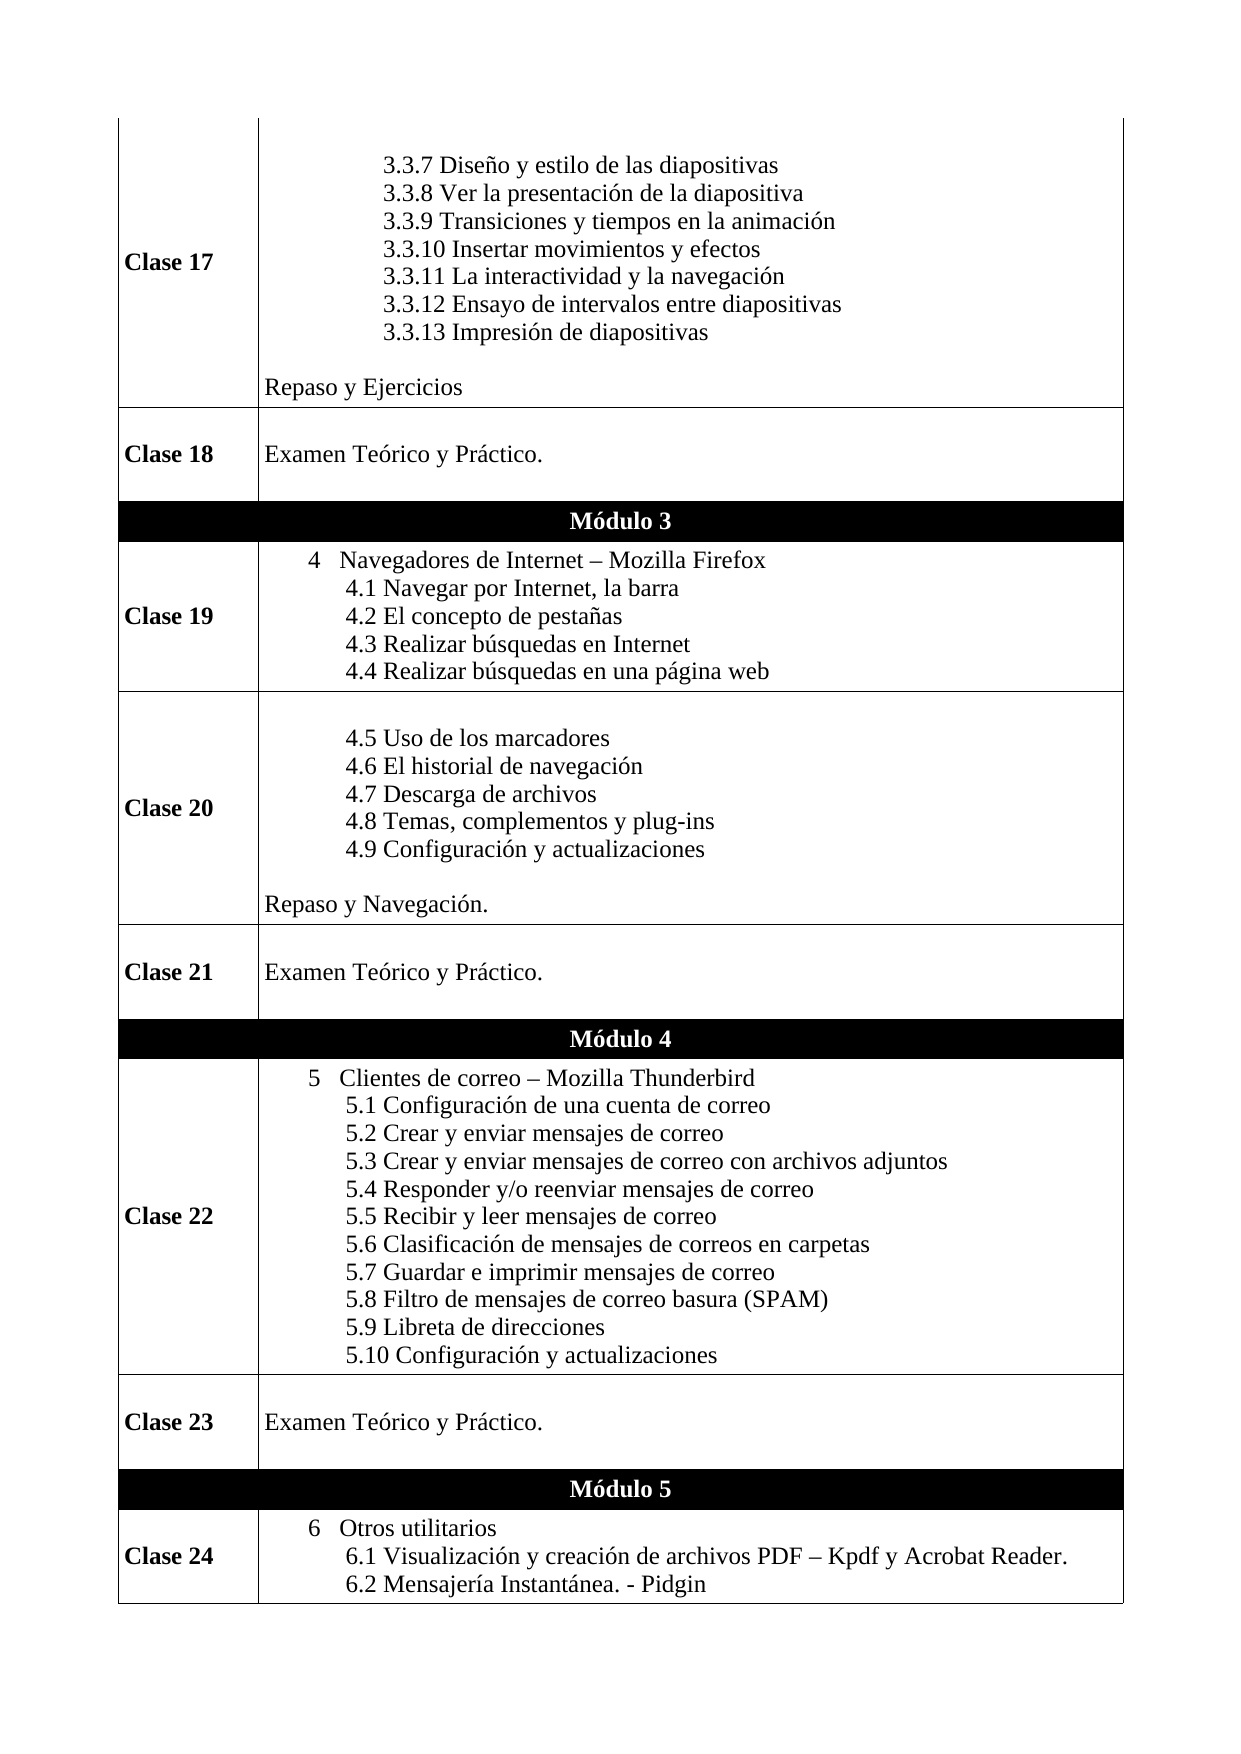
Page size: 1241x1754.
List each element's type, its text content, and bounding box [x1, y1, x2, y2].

table_cell Examen Teórico y Práctico. [259, 1375, 1123, 1469]
table_cell Módulo 3 [119, 502, 1123, 541]
table_cell Navegadores de Internet – Mozilla Firefox Navegar por Internet, la barra El concepto de pestañas Realizar búsquedas en Internet Realizar búsquedas en una página web [259, 542, 1123, 691]
table_cell Clase 24 [119, 1510, 258, 1603]
table_cell Clase 20 [119, 692, 258, 924]
table_cell Examen Teórico y Práctico. [259, 408, 1123, 501]
table_cell Otros utilitarios Visualización y creación de archivos PDF – Kpdf y Acrobat Reader. Mensajería Instantánea. - Pidgin [259, 1510, 1123, 1603]
table_cell Clase 22 [119, 1059, 258, 1374]
table_cell Módulo 4 [119, 1020, 1123, 1058]
table_cell Clase 19 [119, 542, 258, 691]
table_cell Clase 18 [119, 408, 258, 501]
table_cell Clase 21 [119, 925, 258, 1019]
table_cell Módulo 5 [119, 1470, 1123, 1509]
table_cell Clientes de correo – Mozilla Thunderbird Configuración de una cuenta de correo Crear y enviar mensajes de correo Crear y enviar mensajes de correo con archivos adjuntos Responder y/o reenviar mensajes de correo Recibir y leer mensajes de correo Clasificación de mensajes de correos en carpetas Guardar e imprimir mensajes de correo Filtro de mensajes de correo basura (SPAM) Libreta de direcciones Configuración y actualizaciones [259, 1059, 1123, 1374]
table_cell Examen Teórico y Práctico. [259, 925, 1123, 1019]
table_cell Uso de los marcadores El historial de navegación Descarga de archivos Temas, complementos y plug-ins Configuración y actualizaciones Repaso y Navegación. [259, 692, 1123, 924]
table_cell Clase 17 [119, 118, 258, 407]
table_cell Diseño y estilo de las diapositivas Ver la presentación de la diapositiva Transiciones y tiempos en la animación Insertar movimientos y efectos La interactividad y la navegación Ensayo de intervalos entre diapositivas Impresión de diapositivas Repaso y Ejercicios [259, 118, 1123, 407]
table_cell Clase 23 [119, 1375, 258, 1469]
